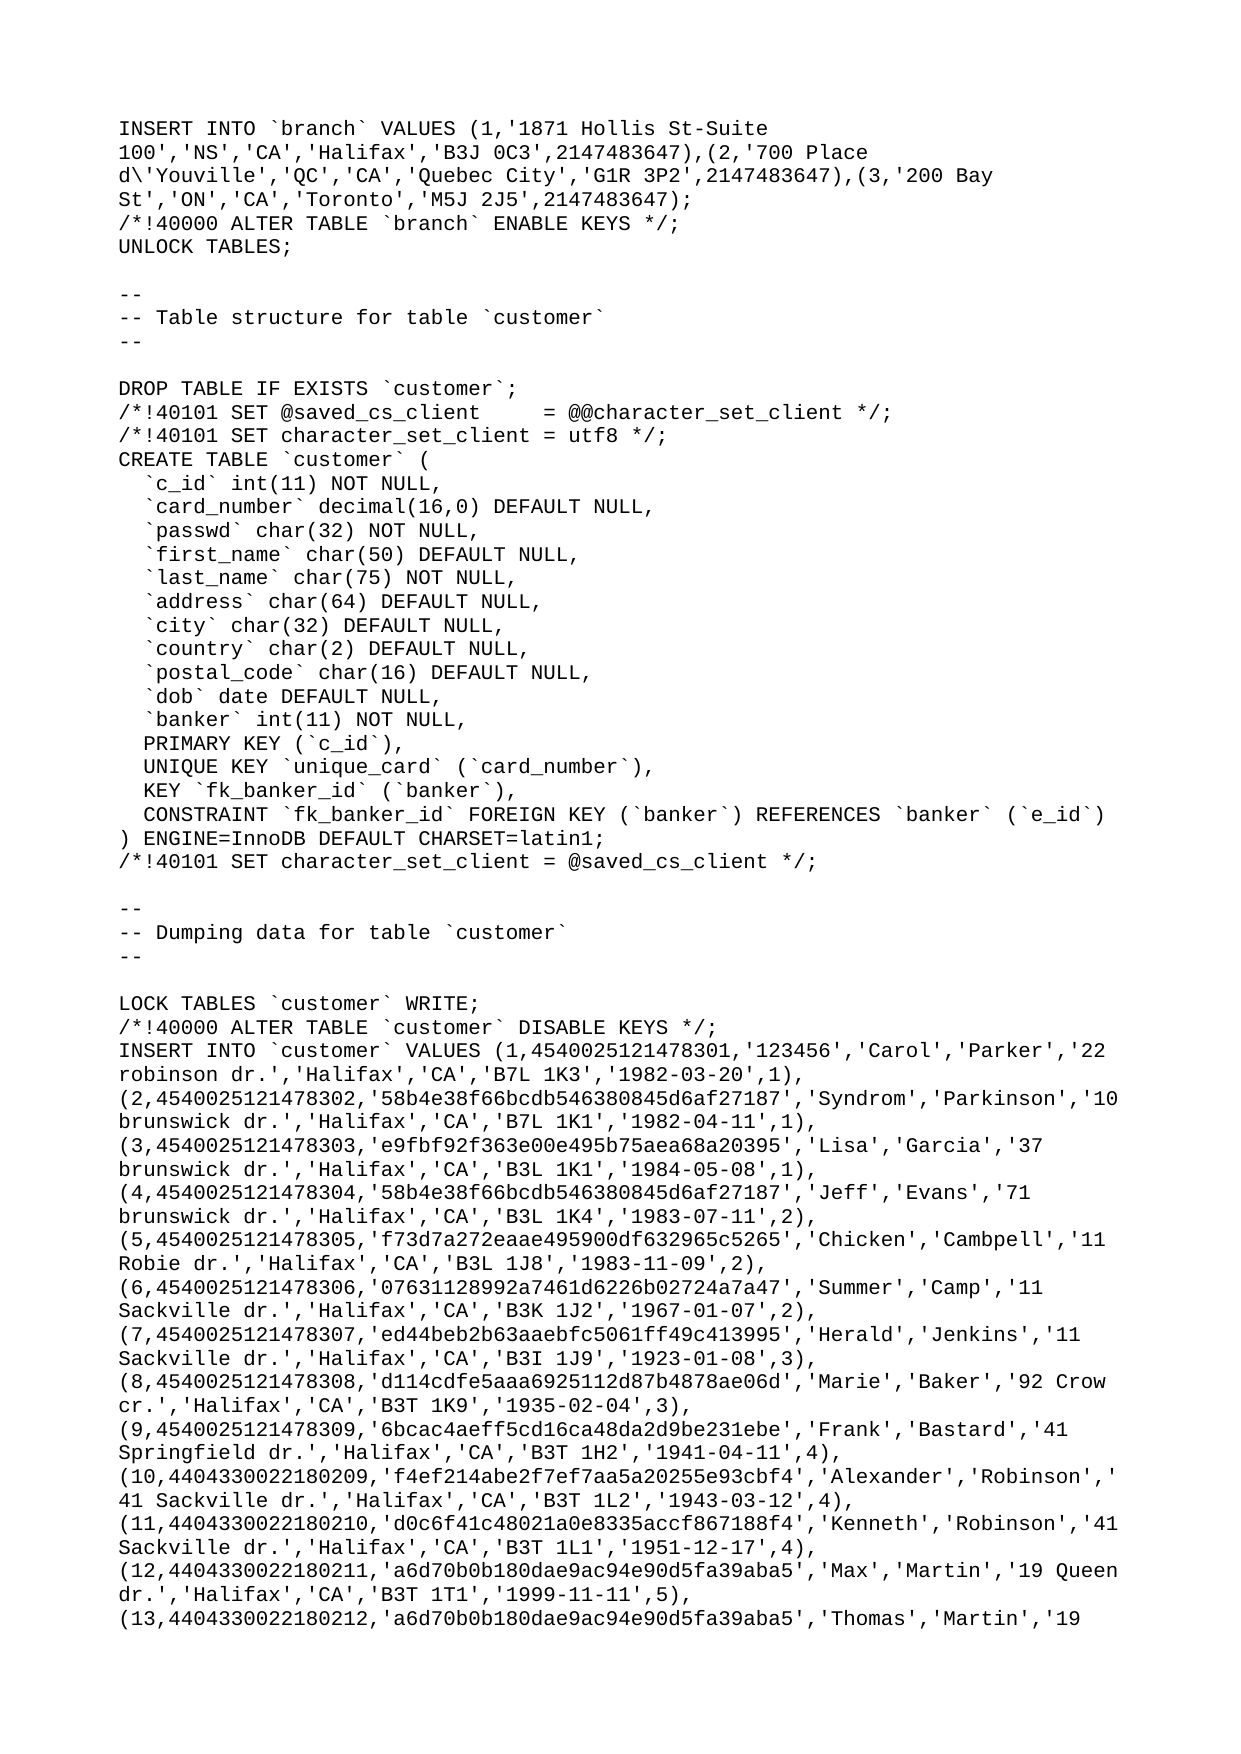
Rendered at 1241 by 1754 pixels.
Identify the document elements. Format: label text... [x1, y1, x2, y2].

text /*!40101 SET @saved_cs_client = @@character_set_client */; [118, 402, 1122, 426]
text UNIQUE KEY `unique_card` (`card_number`), [118, 757, 1122, 780]
text CREATE TABLE `customer` ( [118, 449, 1122, 473]
text `last_name` char(75) NOT NULL, [118, 567, 1122, 591]
text /*!40000 ALTER TABLE `customer` DISABLE KEYS */; [118, 1017, 1122, 1040]
text /*!40101 SET character_set_client = utf8 */; [118, 426, 1122, 449]
text -- [118, 331, 1122, 354]
text INSERT INTO `branch` VALUES (1,'1871 Hollis St-Suite 100','NS','CA','Halifax','B3J 0C3',2147483647),(2,'700 Place d\'Youville','QC','CA','Quebec City','G1R 3P2',2147483647),(3,'200 Bay St','ON','CA','Toronto','M5J 2J5',2147483647); [118, 118, 1122, 213]
text `postal_code` char(16) DEFAULT NULL, [118, 662, 1122, 686]
text `first_name` char(50) DEFAULT NULL, [118, 544, 1122, 567]
text `passwd` char(32) NOT NULL, [118, 520, 1122, 544]
text `country` char(2) DEFAULT NULL, [118, 638, 1122, 662]
text /*!40000 ALTER TABLE `branch` ENABLE KEYS */; [118, 213, 1122, 236]
text `dob` date DEFAULT NULL, [118, 686, 1122, 709]
text -- Dumping data for table `customer` [118, 922, 1122, 946]
text UNLOCK TABLES; [118, 236, 1122, 260]
text ) ENGINE=InnoDB DEFAULT CHARSET=latin1; [118, 827, 1122, 851]
text `address` char(64) DEFAULT NULL, [118, 591, 1122, 615]
text -- [118, 284, 1122, 307]
text CONSTRAINT `fk_banker_id` FOREIGN KEY (`banker`) REFERENCES `banker` (`e_id`) [118, 804, 1122, 827]
text -- [118, 946, 1122, 969]
text LOCK TABLES `customer` WRITE; [118, 993, 1122, 1017]
text `city` char(32) DEFAULT NULL, [118, 615, 1122, 638]
text DROP TABLE IF EXISTS `customer`; [118, 378, 1122, 402]
text `c_id` int(11) NOT NULL, [118, 473, 1122, 496]
text /*!40101 SET character_set_client = @saved_cs_client */; [118, 851, 1122, 875]
text PRIMARY KEY (`c_id`), [118, 733, 1122, 757]
text -- Table structure for table `customer` [118, 307, 1122, 331]
text -- [118, 898, 1122, 922]
text `card_number` decimal(16,0) DEFAULT NULL, [118, 496, 1122, 520]
text `banker` int(11) NOT NULL, [118, 709, 1122, 733]
text INSERT INTO `customer` VALUES (1,4540025121478301,'123456','Carol','Parker','22 robinson dr.','Halifax','CA','B7L 1K3','1982-03-20',1),(2,4540025121478302,'58b4e38f66bcdb546380845d6af27187','Syndrom','Parkinson','10 brunswick dr.','Halifax','CA','B7L 1K1','1982-04-11',1),(3,4540025121478303,'e9fbf92f363e00e495b75aea68a20395','Lisa','Garcia','37 brunswick dr.','Halifax','CA','B3L 1K1','1984-05-08',1),(4,4540025121478304,'58b4e38f66bcdb546380845d6af27187','Jeff','Evans','71 brunswick dr.','Halifax','CA','B3L 1K4','1983-07-11',2),(5,4540025121478305,'f73d7a272eaae495900df632965c5265','Chicken','Cambpell','11 Robie dr.','Halifax','CA','B3L 1J8','1983-11-09',2),(6,4540025121478306,'07631128992a7461d6226b02724a7a47','Summer','Camp','11 Sackville dr.','Halifax','CA','B3K 1J2','1967-01-07',2),(7,4540025121478307,'ed44beb2b63aaebfc5061ff49c413995','Herald','Jenkins','11 Sackville dr.','Halifax','CA','B3I 1J9','1923-01-08',3),(8,4540025121478308,'d114cdfe5aaa6925112d87b4878ae06d','Marie','Baker','92 Crow cr.','Halifax','CA','B3T 1K9','1935-02-04',3),(9,4540025121478309,'6bcac4aeff5cd16ca48da2d9be231ebe','Frank','Bastard','41 Springfield dr.','Halifax','CA','B3T 1H2','1941-04-11',4),(10,4404330022180209,'f4ef214abe2f7ef7aa5a20255e93cbf4','Alexander','Robinson','41 Sackville dr.','Halifax','CA','B3T 1L2','1943-03-12',4),(11,4404330022180210,'d0c6f41c48021a0e8335accf867188f4','Kenneth','Robinson','41 Sackville dr.','Halifax','CA','B3T 1L1','1951-12-17',4),(12,4404330022180211,'a6d70b0b180dae9ac94e90d5fa39aba5','Max','Martin','19 Queen dr.','Halifax','CA','B3T 1T1','1999-11-11',5),(13,4404330022180212,'a6d70b0b180dae9ac94e90d5fa39aba5','Thomas','Martin','19 [118, 1040, 1122, 1631]
text KEY `fk_banker_id` (`banker`), [118, 780, 1122, 804]
